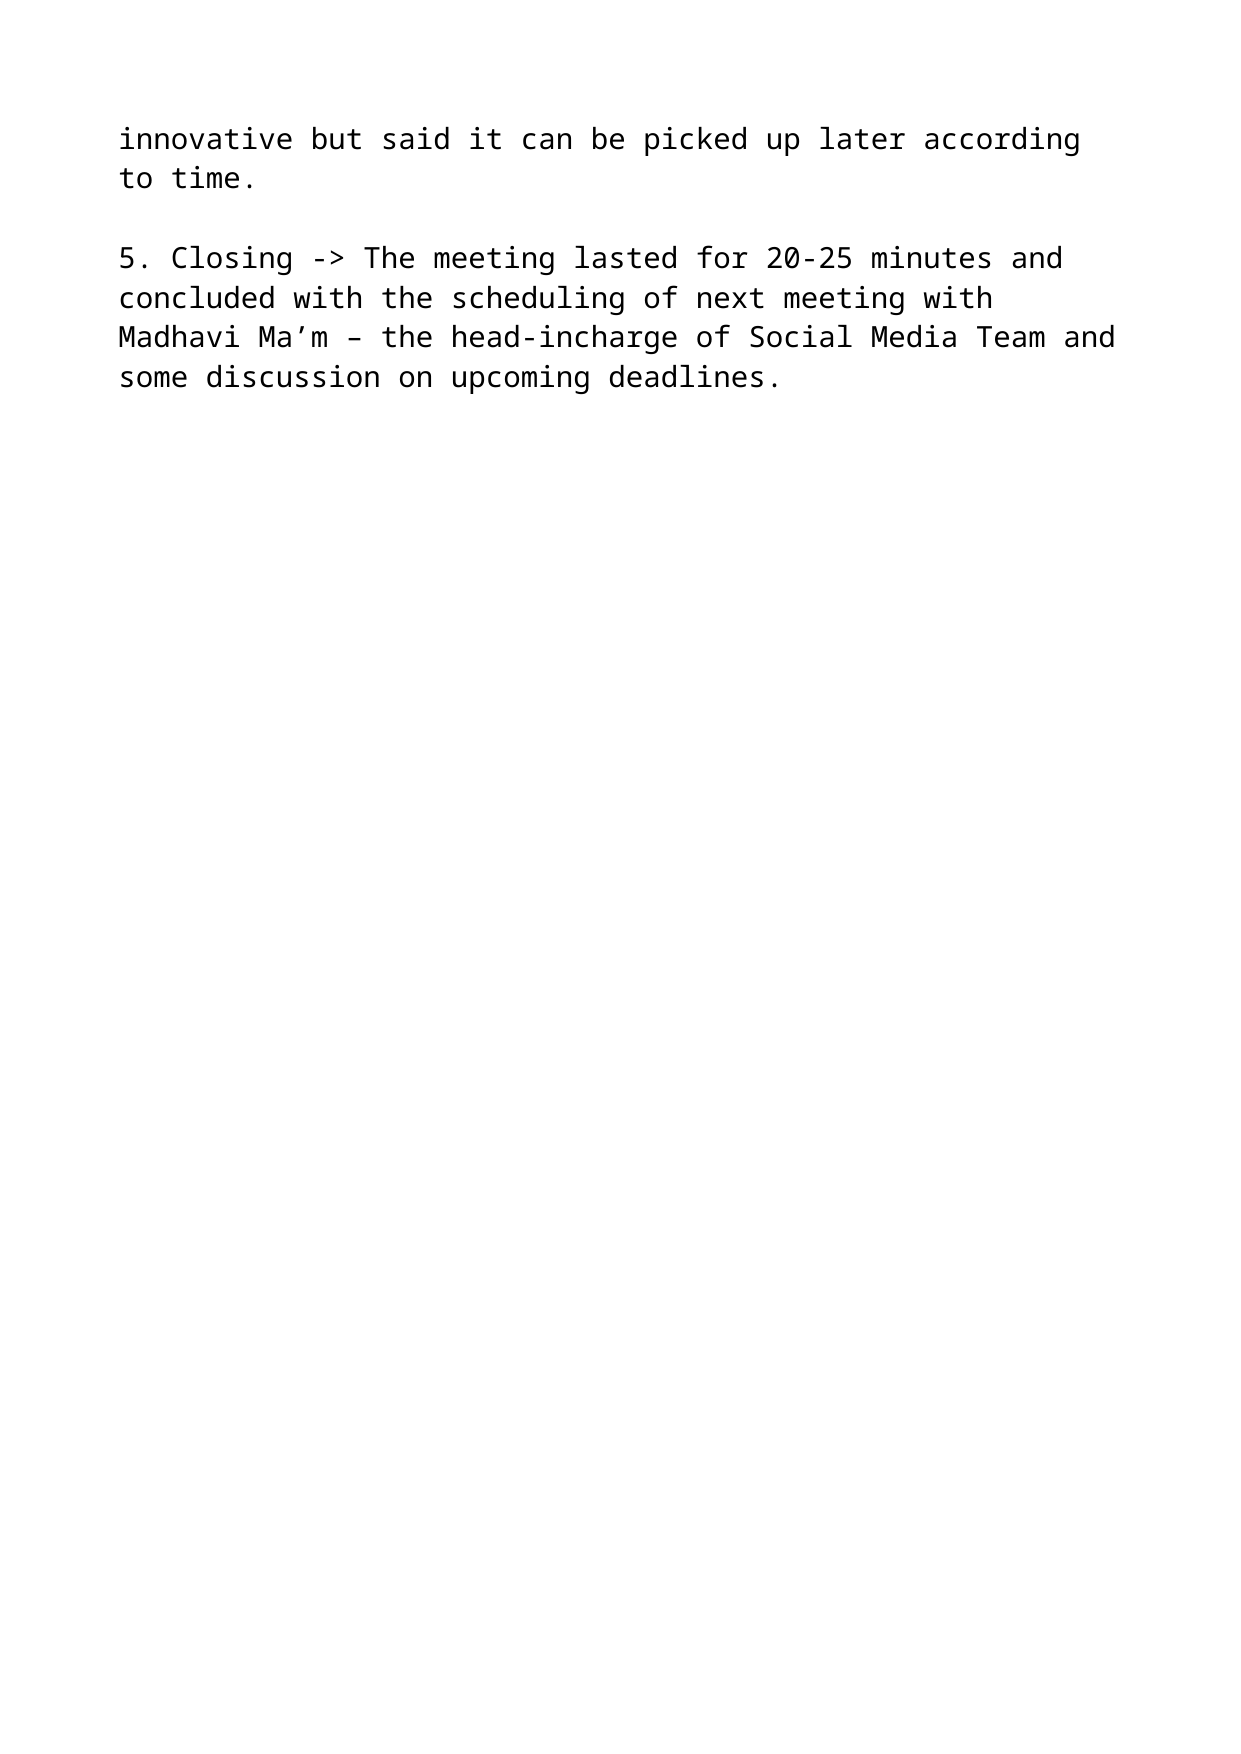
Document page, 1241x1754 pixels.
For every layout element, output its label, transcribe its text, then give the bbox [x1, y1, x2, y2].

text innovative but said it can be picked up later according to time. [118, 118, 1122, 197]
text 5. Closing -> The meeting lasted for 20-25 minutes and concluded with the scheduling of next meeting with Madhavi Ma’m – the head-incharge of Social Media Team and some discussion on upcoming deadlines. [118, 237, 1122, 396]
